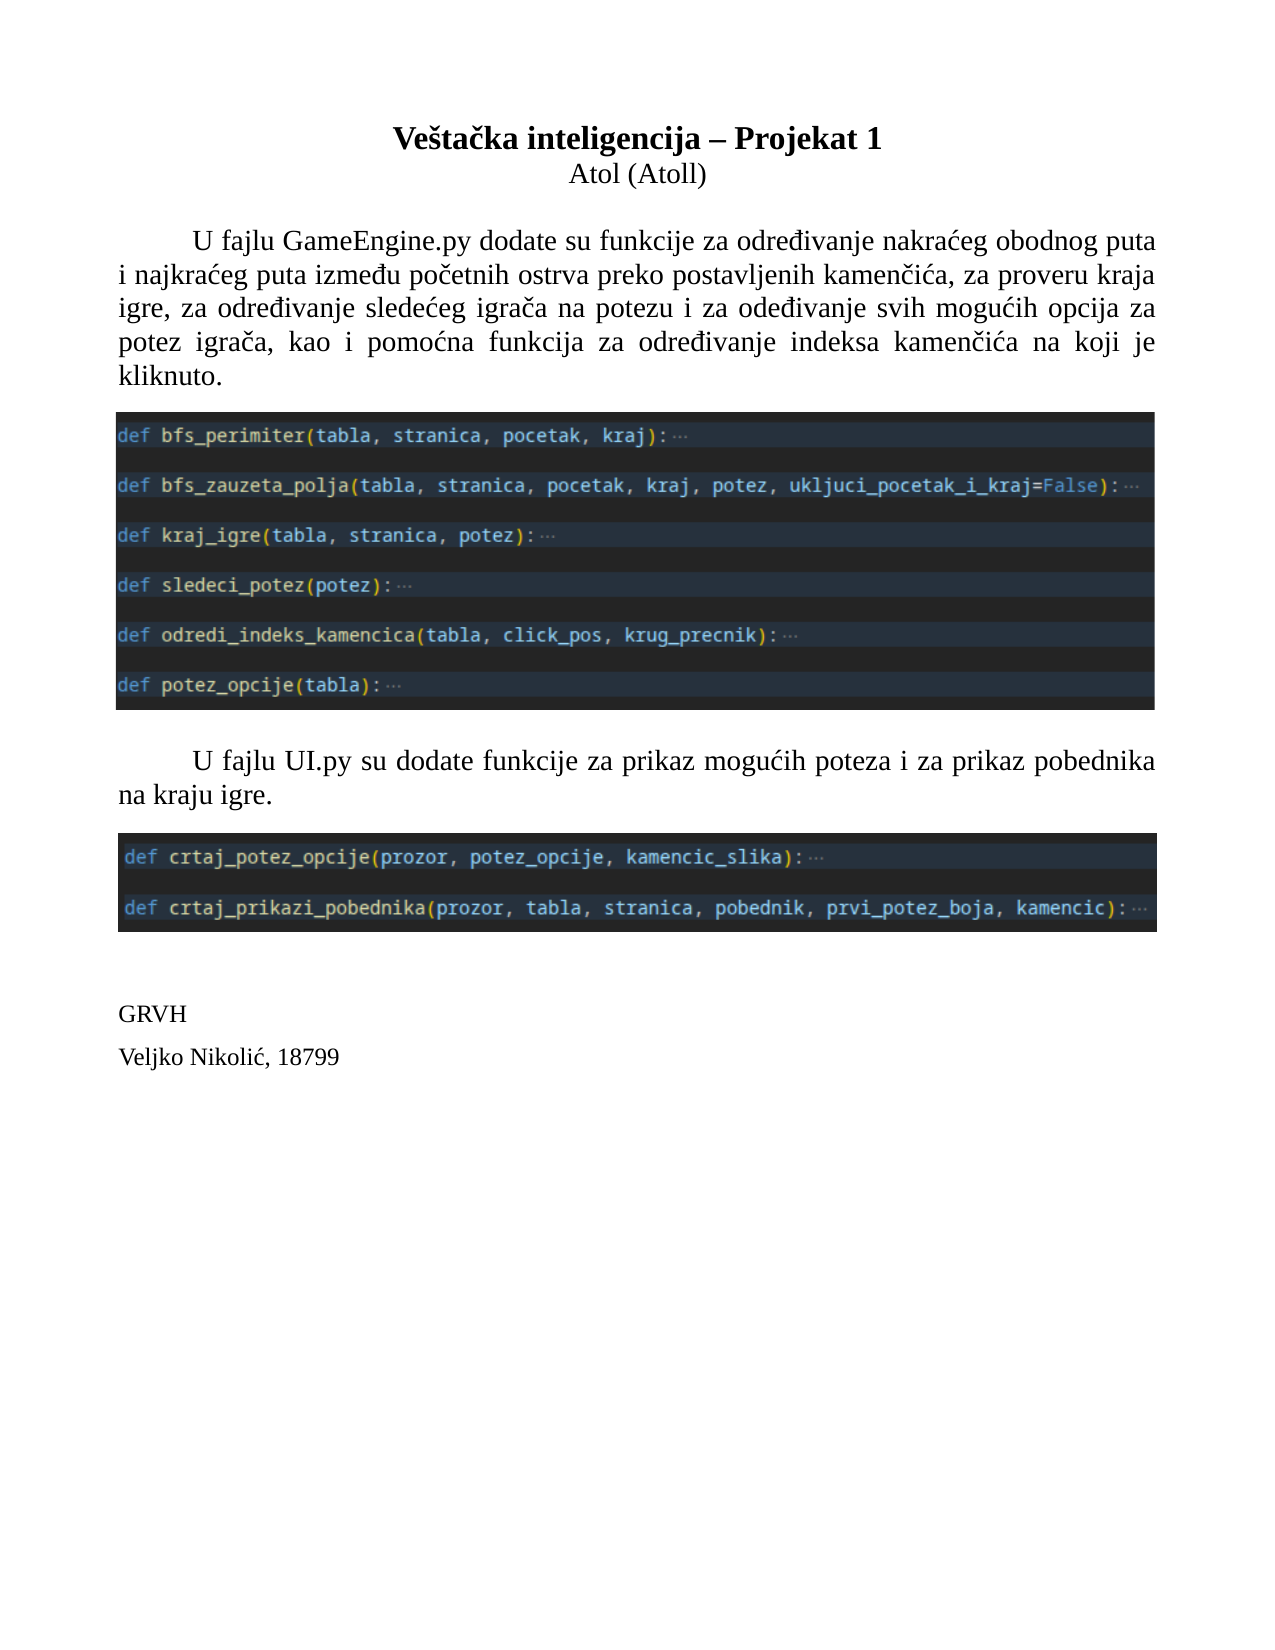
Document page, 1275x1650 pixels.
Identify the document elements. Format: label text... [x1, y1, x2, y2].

text U fajlu UI.py su dodate funkcije za prikaz mogućih poteza i za prikaz pobednika na kraju igre. [118, 743, 1157, 811]
text GRVH [118, 999, 1157, 1028]
text Veštačka inteligencija – Projekat 1 [118, 118, 1157, 156]
text Atol (Atoll) [118, 156, 1157, 190]
picture [115, 412, 1155, 710]
text Veljko Nikolić, 18799 [118, 1042, 1157, 1071]
picture [118, 833, 1157, 932]
text U fajlu GameEngine.py dodate su funkcije za određivanje nakraćeg obodnog puta i najkraćeg puta između početnih ostrva preko postavljenih kamenčića, za proveru kraja igre, za određivanje sledećeg igrača na potezu i za odeđivanje svih mogućih opcija za potez igrača, kao i pomoćna funkcija za određivanje indeksa kamenčića na koji je kliknuto. [118, 223, 1157, 391]
